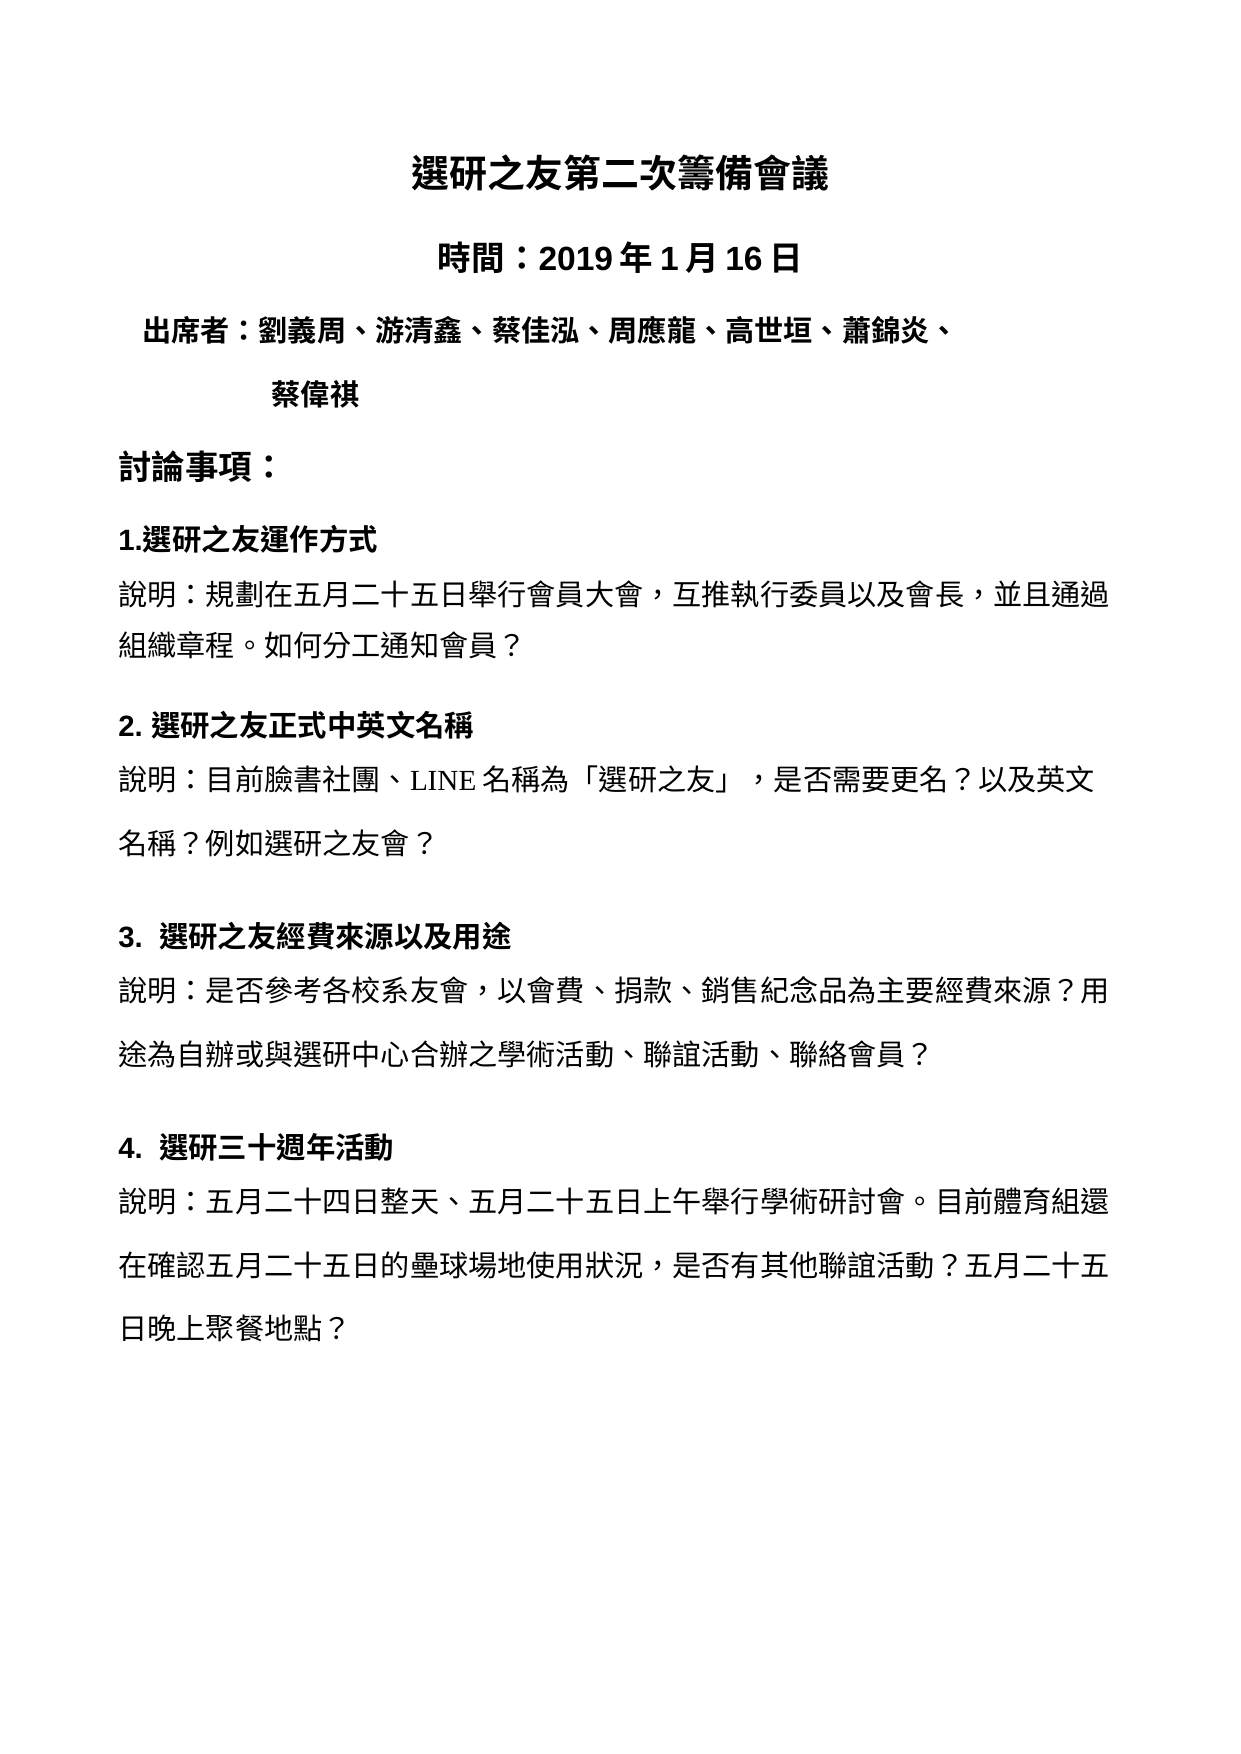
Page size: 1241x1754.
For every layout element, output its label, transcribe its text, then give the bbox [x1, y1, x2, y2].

text 說明：規劃在五月二十五日舉行會員大會，互推執行委員以及會長，並且通過組織章程。如何分工通知會員？ [118, 571, 1122, 664]
subtitle 4. 選研三十週年活動 [118, 1124, 1122, 1167]
text 說明：目前臉書社團、LINE名稱為「選研之友」，是否需要更名？以及英文名稱？例如選研之友會？ [118, 757, 1122, 863]
text 說明：五月二十四日整天、五月二十五日上午舉行學術研討會。目前體育組還在確認五月二十五日的壘球場地使用狀況，是否有其他聯誼活動？五月二十五日晚上聚餐地點？ [118, 1179, 1122, 1348]
subtitle 3. 選研之友經費來源以及用途 [118, 913, 1122, 956]
subtitle 2. 選研之友正式中英文名稱 [118, 702, 1122, 744]
text 說明：是否參考各校系友會，以會費、捐款、銷售紀念品為主要經費來源？用途為自辦或與選研中心合辦之學術活動、聯誼活動、聯絡會員？ [118, 968, 1122, 1074]
subtitle 選研之友第二次籌備會議 [118, 143, 1122, 198]
subtitle 時間：2019年1月16日 [118, 231, 1122, 280]
subtitle 討論事項： [118, 441, 1122, 489]
subtitle 蔡偉祺 [142, 371, 1122, 413]
subtitle 1.選研之友運作方式 [118, 516, 1122, 559]
subtitle 出席者：劉義周、游清鑫、蔡佳泓、周應龍、高世垣、蕭錦炎、 [142, 307, 1122, 349]
